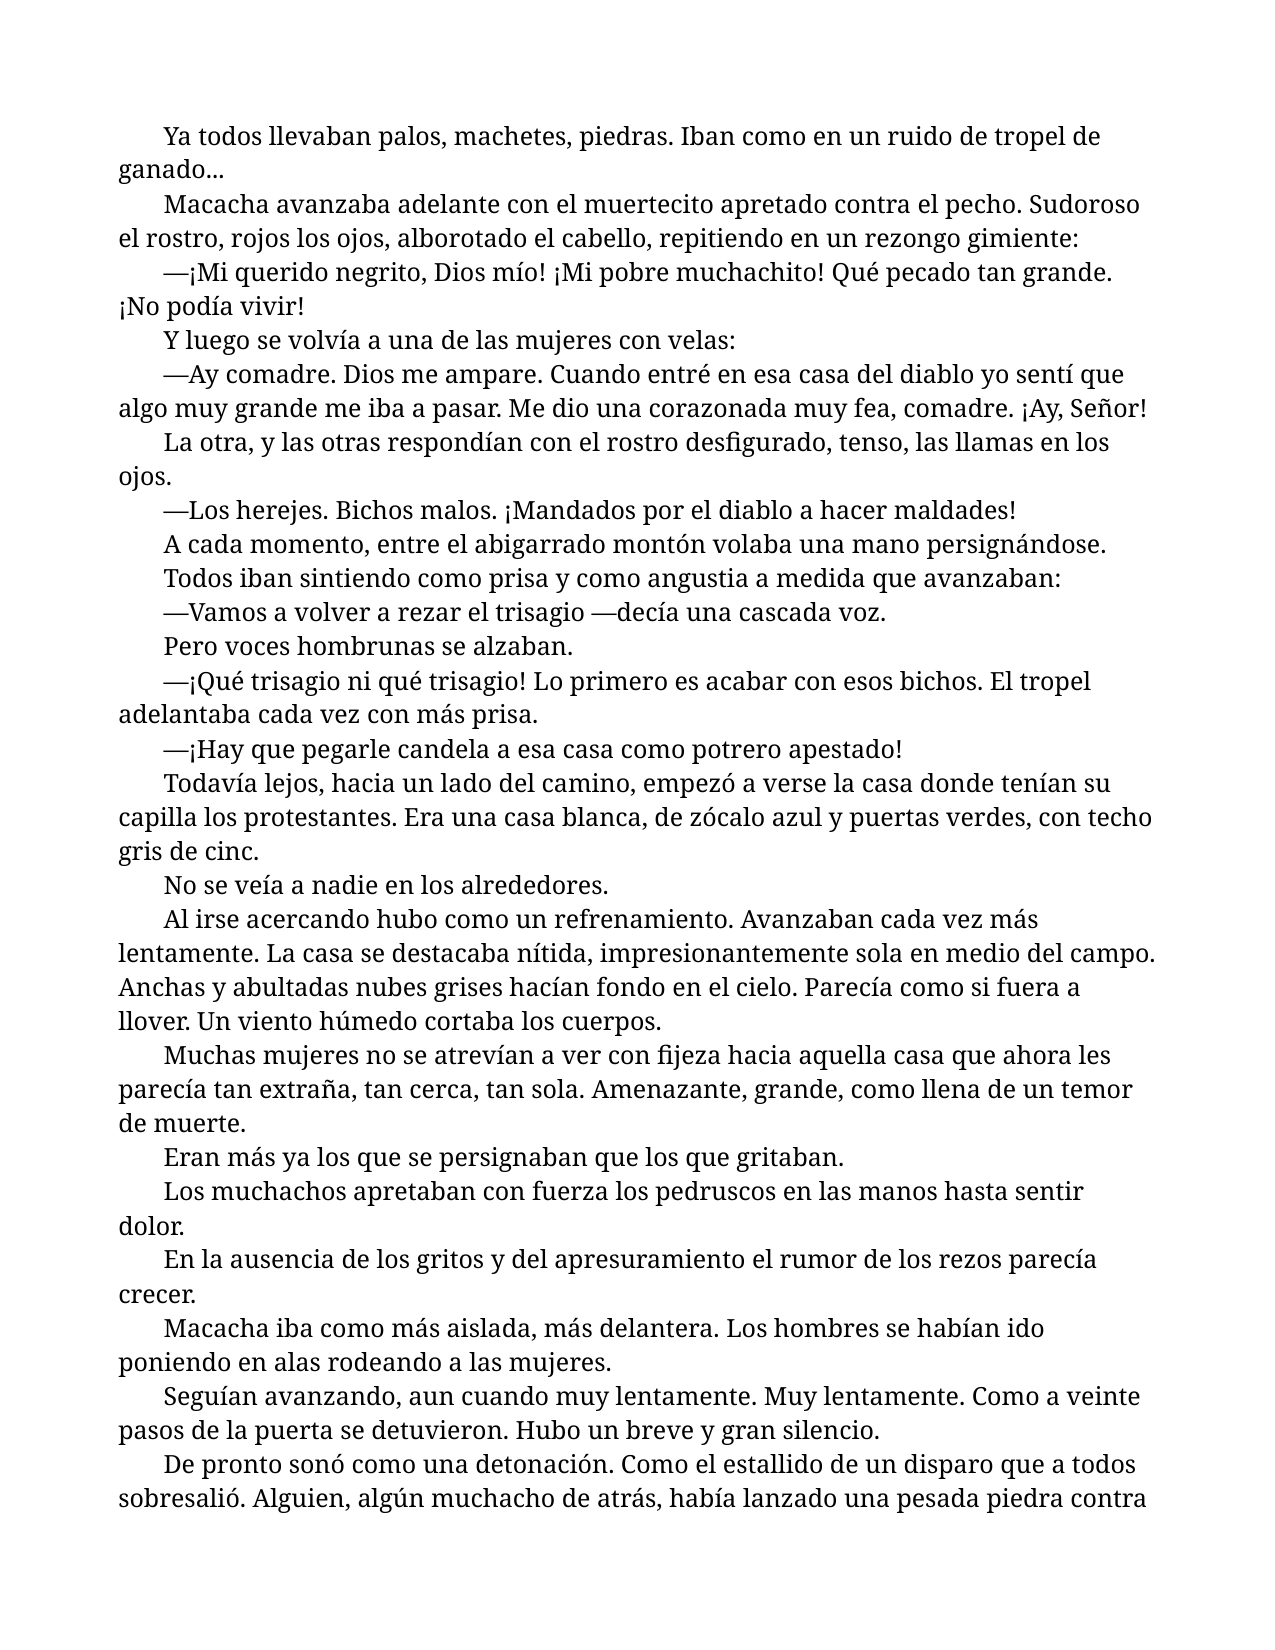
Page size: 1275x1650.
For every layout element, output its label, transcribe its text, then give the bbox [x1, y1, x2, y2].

text Ya todos llevaban palos, machetes, piedras. Iban como en un ruido de tropel de ganado... Macacha avanzaba adelante con el muertecito apretado contra el pecho. Sudoroso el rostro, rojos los ojos, alborotado el cabello, repitiendo en un rezongo gimiente: —¡Mi querido negrito, Dios mío! ¡Mi pobre muchachito! Qué pecado tan grande. ¡No podía vivir! Y luego se volvía a una de las mujeres con velas: —Ay comadre. Dios me ampare. Cuando entré en esa casa del diablo yo sentí que algo muy grande me iba a pasar. Me dio una corazonada muy fea, comadre. ¡Ay, Señor! La otra, y las otras respondían con el rostro desfigurado, tenso, las llamas en los ojos. —Los herejes. Bichos malos. ¡Mandados por el diablo a hacer maldades! A cada momento, entre el abigarrado montón volaba una mano persignándose. Todos iban sintiendo como prisa y como angustia a medida que avanzaban: —Vamos a volver a rezar el trisagio —decía una cascada voz. Pero voces hombrunas se alzaban. —¡Qué trisagio ni qué trisagio! Lo primero es acabar con esos bichos. El tropel adelantaba cada vez con más prisa. —¡Hay que pegarle candela a esa casa como potrero apestado! Todavía lejos, hacia un lado del camino, empezó a verse la casa donde tenían su capilla los protestantes. Era una casa blanca, de zócalo azul y puertas verdes, con techo gris de cinc. No se veía a nadie en los alrededores. Al irse acercando hubo como un refrenamiento. Avanzaban cada vez más lentamente. La casa se destacaba nítida, impresionantemente sola en medio del campo. Anchas y abultadas nubes grises hacían fondo en el cielo. Parecía como si fuera a llover. Un viento húmedo cortaba los cuerpos. Muchas mujeres no se atrevían a ver con fijeza hacia aquella casa que ahora les parecía tan extraña, tan cerca, tan sola. Amenazante, grande, como llena de un temor de muerte. Eran más ya los que se persignaban que los que gritaban. Los muchachos apretaban con fuerza los pedruscos en las manos hasta sentir dolor. En la ausencia de los gritos y del apresuramiento el rumor de los rezos parecía crecer. Macacha iba como más aislada, más delantera. Los hombres se habían ido poniendo en alas rodeando a las mujeres. Seguían avanzando, aun cuando muy lentamente. Muy lentamente. Como a veinte pasos de la puerta se detuvieron. Hubo un breve y gran silencio. De pronto sonó como una detonación. Como el estallido de un disparo que a todos sobresalió. Alguien, algún muchacho de atrás, había lanzado una pesada piedra contra [118, 118, 1157, 1515]
